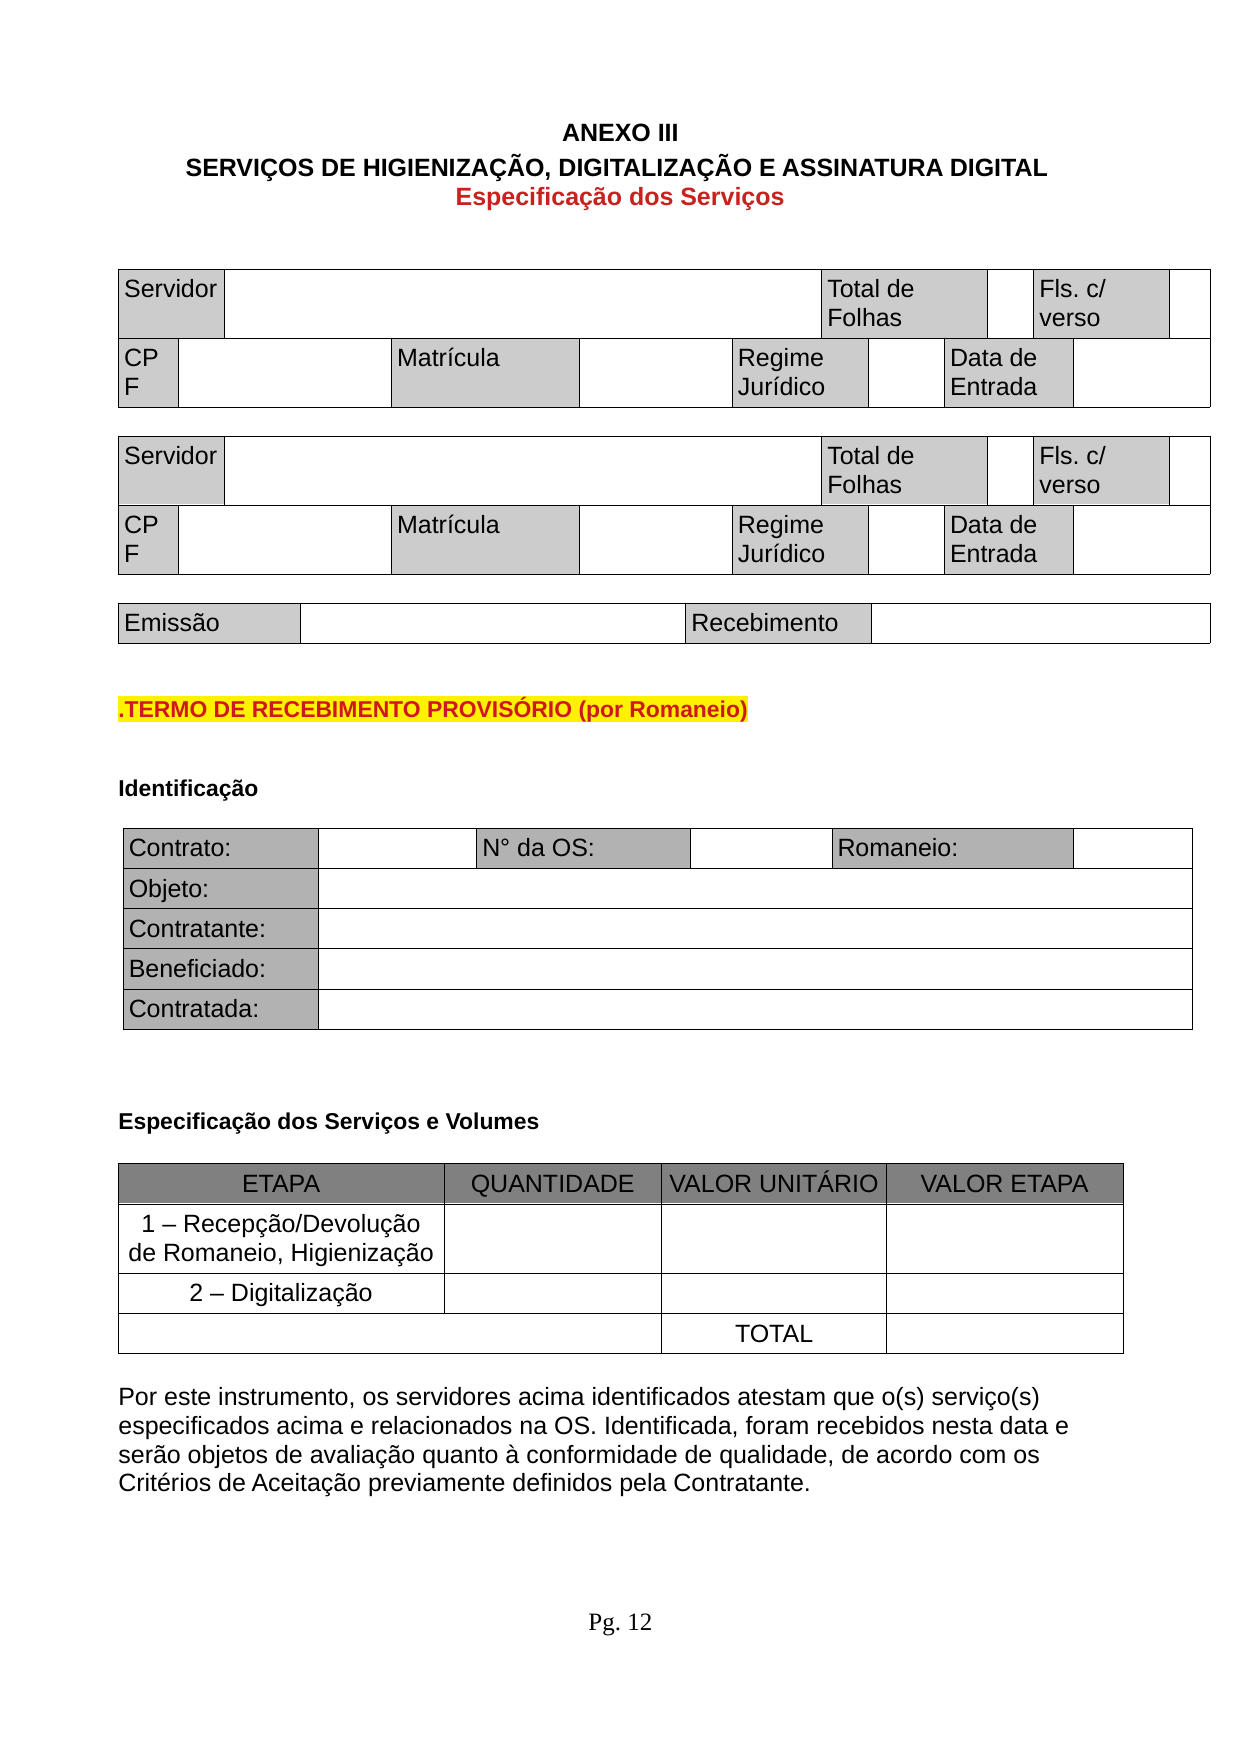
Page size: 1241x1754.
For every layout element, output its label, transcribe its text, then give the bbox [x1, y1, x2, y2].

table_cell CPF [119, 339, 178, 407]
table_cell Beneficiado: [124, 949, 318, 989]
table_cell [887, 1205, 1123, 1273]
table_header Emissão [119, 604, 300, 643]
table_header [319, 829, 476, 868]
table_header QUANTIDADE [445, 1164, 661, 1203]
table_cell Contratada: [124, 990, 318, 1029]
table_cell [179, 339, 391, 407]
table_cell [319, 869, 1192, 908]
table_cell [319, 990, 1192, 1029]
table_cell Regime Jurídico [733, 339, 868, 407]
table_header [1170, 270, 1210, 338]
table_cell [580, 506, 732, 574]
table_cell TOTAL [662, 1314, 886, 1353]
table_cell [869, 339, 944, 407]
table_header Fls. c/ verso [1034, 437, 1169, 504]
table_header [691, 829, 832, 868]
table_header [1074, 829, 1192, 868]
table_header Recebimento [686, 604, 871, 643]
table_cell [445, 1205, 661, 1273]
text Especificação dos Serviços e Volumes [118, 1108, 1122, 1134]
table_cell [662, 1274, 886, 1313]
table_cell [1074, 339, 1210, 407]
table_header [872, 604, 1210, 643]
table_cell [119, 1314, 661, 1353]
table_header [225, 437, 821, 504]
table_cell [662, 1205, 886, 1273]
table_header Fls. c/ verso [1034, 270, 1169, 338]
table_header Total de Folhas [822, 270, 987, 338]
table_cell CPF [119, 506, 178, 574]
table_cell [445, 1274, 661, 1313]
table_cell Contratante: [124, 909, 318, 948]
table_header VALOR UNITÁRIO [662, 1164, 886, 1203]
table_header [1170, 437, 1210, 504]
table_header Contrato: [124, 829, 318, 868]
table_header VALOR ETAPA [887, 1164, 1123, 1203]
table_header N° da OS: [477, 829, 690, 868]
table_header Total de Folhas [822, 437, 987, 504]
text Por este instrumento, os servidores acima identificados atestam que o(s) serviço(s) especificados acima e relacionados na OS. Identificada, foram recebidos nesta data e serão objetos de avaliação quanto à conformidade de qualidade, de acordo com os Critérios de Aceitação previamente definidos pela Contratante. [118, 1382, 1122, 1497]
table_cell Regime Jurídico [733, 506, 868, 574]
table_header [988, 437, 1033, 504]
table_cell [319, 909, 1192, 948]
text Identificação [118, 775, 1122, 801]
table_header Servidor [119, 270, 224, 338]
table_cell 1 – Recepção/Devolução de Romaneio, Higienização [119, 1205, 444, 1273]
table_cell [179, 506, 391, 574]
table_header ETAPA [119, 1164, 444, 1203]
table_cell Data de Entrada [945, 339, 1073, 407]
table_cell 2 – Digitalização [119, 1274, 444, 1313]
table_cell [887, 1274, 1123, 1313]
table_cell [319, 949, 1192, 989]
table_header [988, 270, 1033, 338]
text .TERMO DE RECEBIMENTO PROVISÓRIO (por Romaneio) [118, 696, 1122, 722]
table_header Romaneio: [833, 829, 1073, 868]
table_cell [887, 1314, 1123, 1353]
table_cell Matrícula [392, 339, 579, 407]
table_cell [580, 339, 732, 407]
table_header Servidor [119, 437, 224, 504]
table_cell Objeto: [124, 869, 318, 908]
table_cell Matrícula [392, 506, 579, 574]
table_cell Data de Entrada [945, 506, 1073, 574]
table_cell [1074, 506, 1210, 574]
table_header [225, 270, 821, 338]
table_cell [869, 506, 944, 574]
table_header [301, 604, 685, 643]
